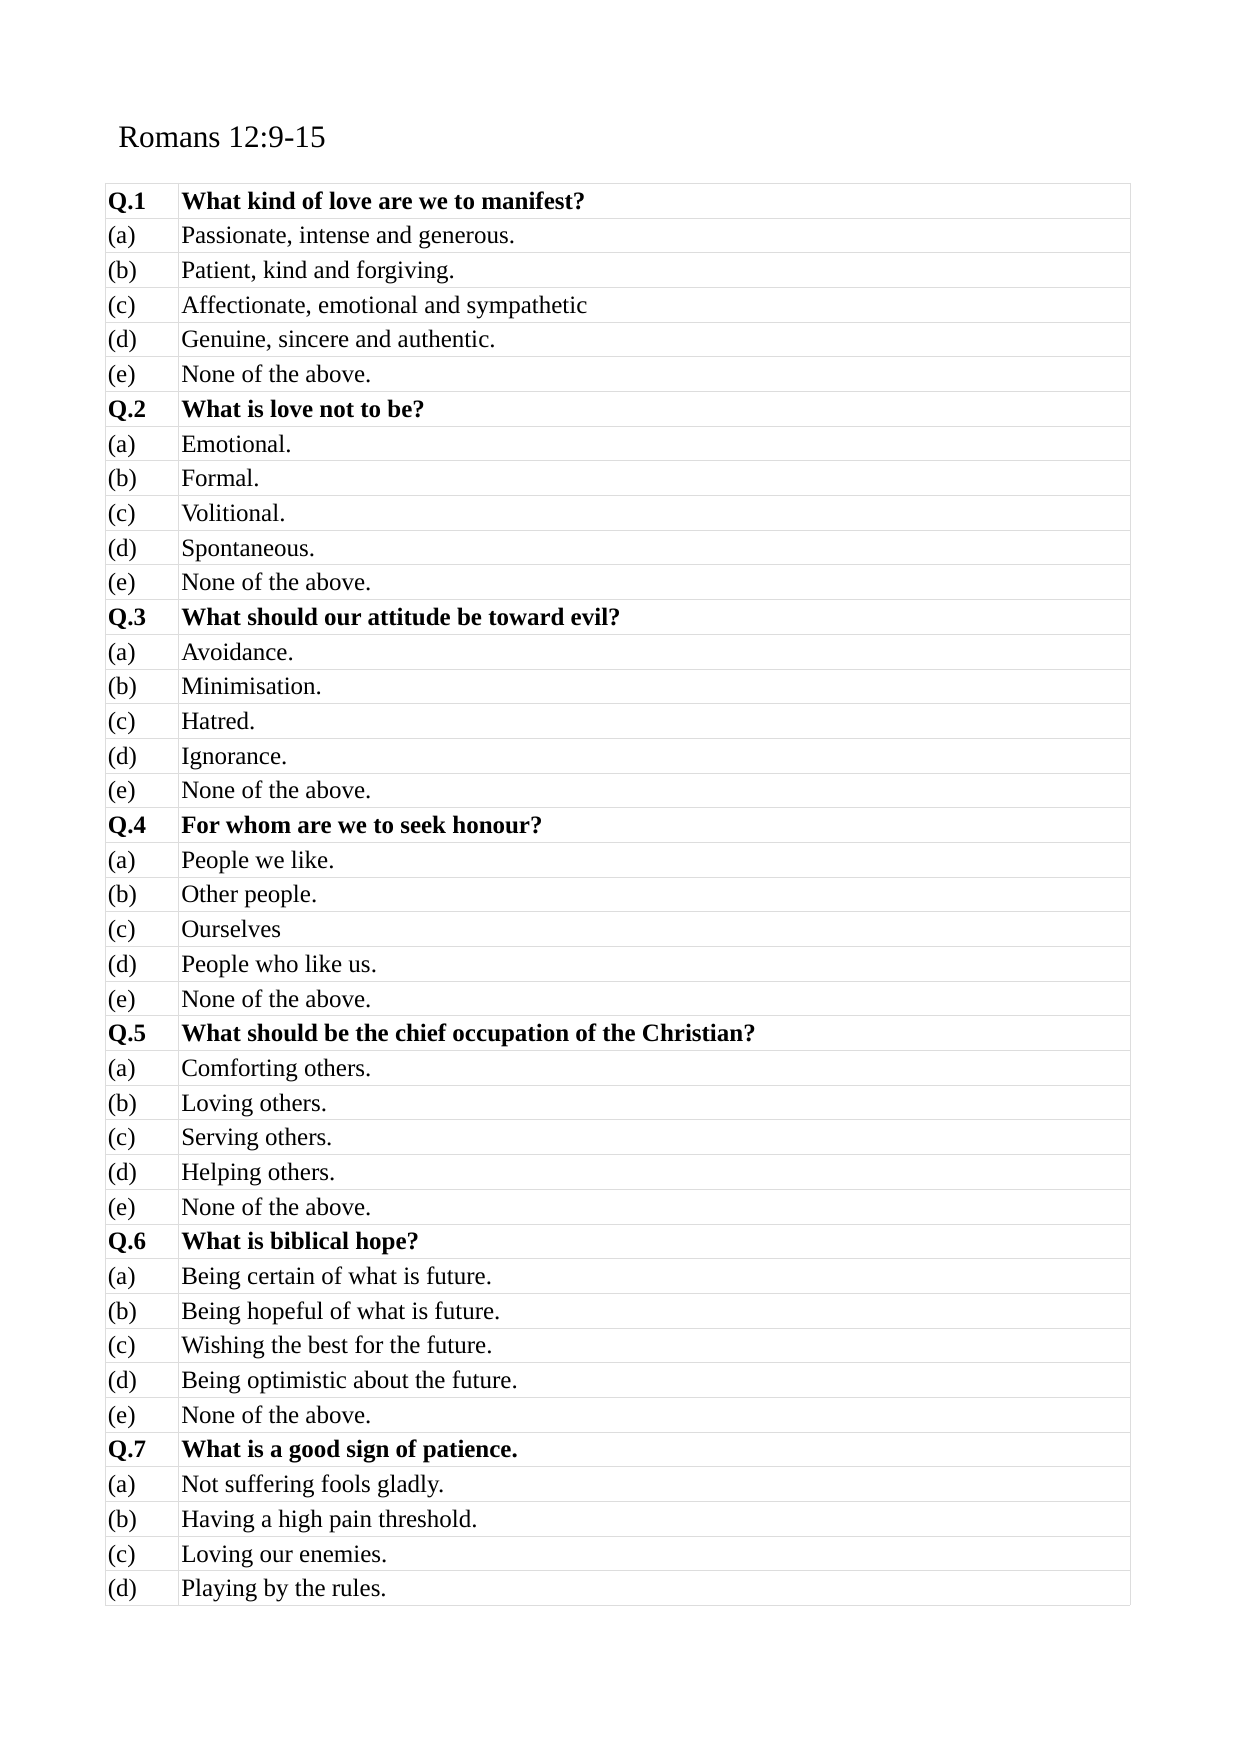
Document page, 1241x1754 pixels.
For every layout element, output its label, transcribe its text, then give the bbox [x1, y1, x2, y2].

table_cell (b) [106, 670, 178, 703]
table_cell (d) [106, 1155, 178, 1189]
table_cell None of the above. [179, 982, 1130, 1015]
table_cell (a) [106, 635, 178, 668]
table_cell (c) [106, 1120, 178, 1154]
table_cell Q.2 [106, 392, 178, 426]
table_cell Genuine, sincere and authentic. [179, 323, 1130, 356]
table_cell People we like. [179, 843, 1130, 877]
table_cell (d) [106, 323, 178, 356]
table_cell Passionate, intense and generous. [179, 219, 1130, 252]
table_cell (a) [106, 1259, 178, 1293]
table_cell Q.5 [106, 1016, 178, 1050]
table_cell Not suffering fools gladly. [179, 1467, 1130, 1501]
table_cell None of the above. [179, 357, 1130, 391]
table_cell (b) [106, 878, 178, 911]
table_cell Q.6 [106, 1225, 178, 1258]
table_cell Spontaneous. [179, 531, 1130, 564]
table_cell Ignorance. [179, 739, 1130, 772]
table_cell None of the above. [179, 774, 1130, 807]
table_cell (b) [106, 253, 178, 287]
table_cell (e) [106, 1398, 178, 1432]
table_cell What should be the chief occupation of the Christian? [179, 1016, 1130, 1050]
table_cell Being certain of what is future. [179, 1259, 1130, 1293]
table_cell None of the above. [179, 565, 1130, 599]
table_cell Wishing the best for the future. [179, 1329, 1130, 1362]
table_cell Being hopeful of what is future. [179, 1294, 1130, 1327]
table_cell Being optimistic about the future. [179, 1363, 1130, 1397]
table_cell Serving others. [179, 1120, 1130, 1154]
table_cell (d) [106, 947, 178, 981]
table_header What kind of love are we to manifest? [179, 184, 1130, 217]
table_cell (d) [106, 1571, 178, 1605]
table_cell Helping others. [179, 1155, 1130, 1189]
table_cell (e) [106, 357, 178, 391]
table_cell What should our attitude be toward evil? [179, 600, 1130, 634]
table_cell (a) [106, 1467, 178, 1501]
table_cell None of the above. [179, 1398, 1130, 1432]
table_header Q.1 [106, 184, 178, 217]
table_cell (b) [106, 461, 178, 495]
table_cell What is a good sign of patience. [179, 1433, 1130, 1466]
table_cell Avoidance. [179, 635, 1130, 668]
table_cell Other people. [179, 878, 1130, 911]
table_cell Q.7 [106, 1433, 178, 1466]
table_cell (d) [106, 531, 178, 564]
table_cell Having a high pain threshold. [179, 1502, 1130, 1536]
table_cell Playing by the rules. [179, 1571, 1130, 1605]
table_cell (c) [106, 1537, 178, 1570]
table_cell People who like us. [179, 947, 1130, 981]
table_cell Formal. [179, 461, 1130, 495]
table_cell (b) [106, 1294, 178, 1327]
table_cell (e) [106, 774, 178, 807]
table_cell (c) [106, 496, 178, 530]
table_cell For whom are we to seek honour? [179, 808, 1130, 842]
table_cell Q.3 [106, 600, 178, 634]
table_cell Q.4 [106, 808, 178, 842]
table_cell (d) [106, 739, 178, 772]
table_cell Loving others. [179, 1086, 1130, 1119]
table_cell Patient, kind and forgiving. [179, 253, 1130, 287]
table_cell None of the above. [179, 1190, 1130, 1223]
table_cell Loving our enemies. [179, 1537, 1130, 1570]
table_cell Affectionate, emotional and sympathetic [179, 288, 1130, 322]
table_cell Ourselves [179, 912, 1130, 946]
table_cell Emotional. [179, 427, 1130, 460]
table_cell Minimisation. [179, 670, 1130, 703]
table_cell (d) [106, 1363, 178, 1397]
table_cell (c) [106, 912, 178, 946]
table_cell (e) [106, 1190, 178, 1223]
table_cell (c) [106, 704, 178, 738]
table_cell (b) [106, 1502, 178, 1536]
table_cell (c) [106, 1329, 178, 1362]
table_cell (e) [106, 982, 178, 1015]
table_cell Hatred. [179, 704, 1130, 738]
table_cell (c) [106, 288, 178, 322]
table_cell Comforting others. [179, 1051, 1130, 1085]
table_cell (b) [106, 1086, 178, 1119]
table_cell (a) [106, 427, 178, 460]
table_cell (a) [106, 843, 178, 877]
table_cell (a) [106, 219, 178, 252]
table_cell Volitional. [179, 496, 1130, 530]
table_cell What is love not to be? [179, 392, 1130, 426]
table_cell (e) [106, 565, 178, 599]
text Romans 12:9-15 [118, 118, 1122, 154]
table_cell What is biblical hope? [179, 1225, 1130, 1258]
table_cell (a) [106, 1051, 178, 1085]
